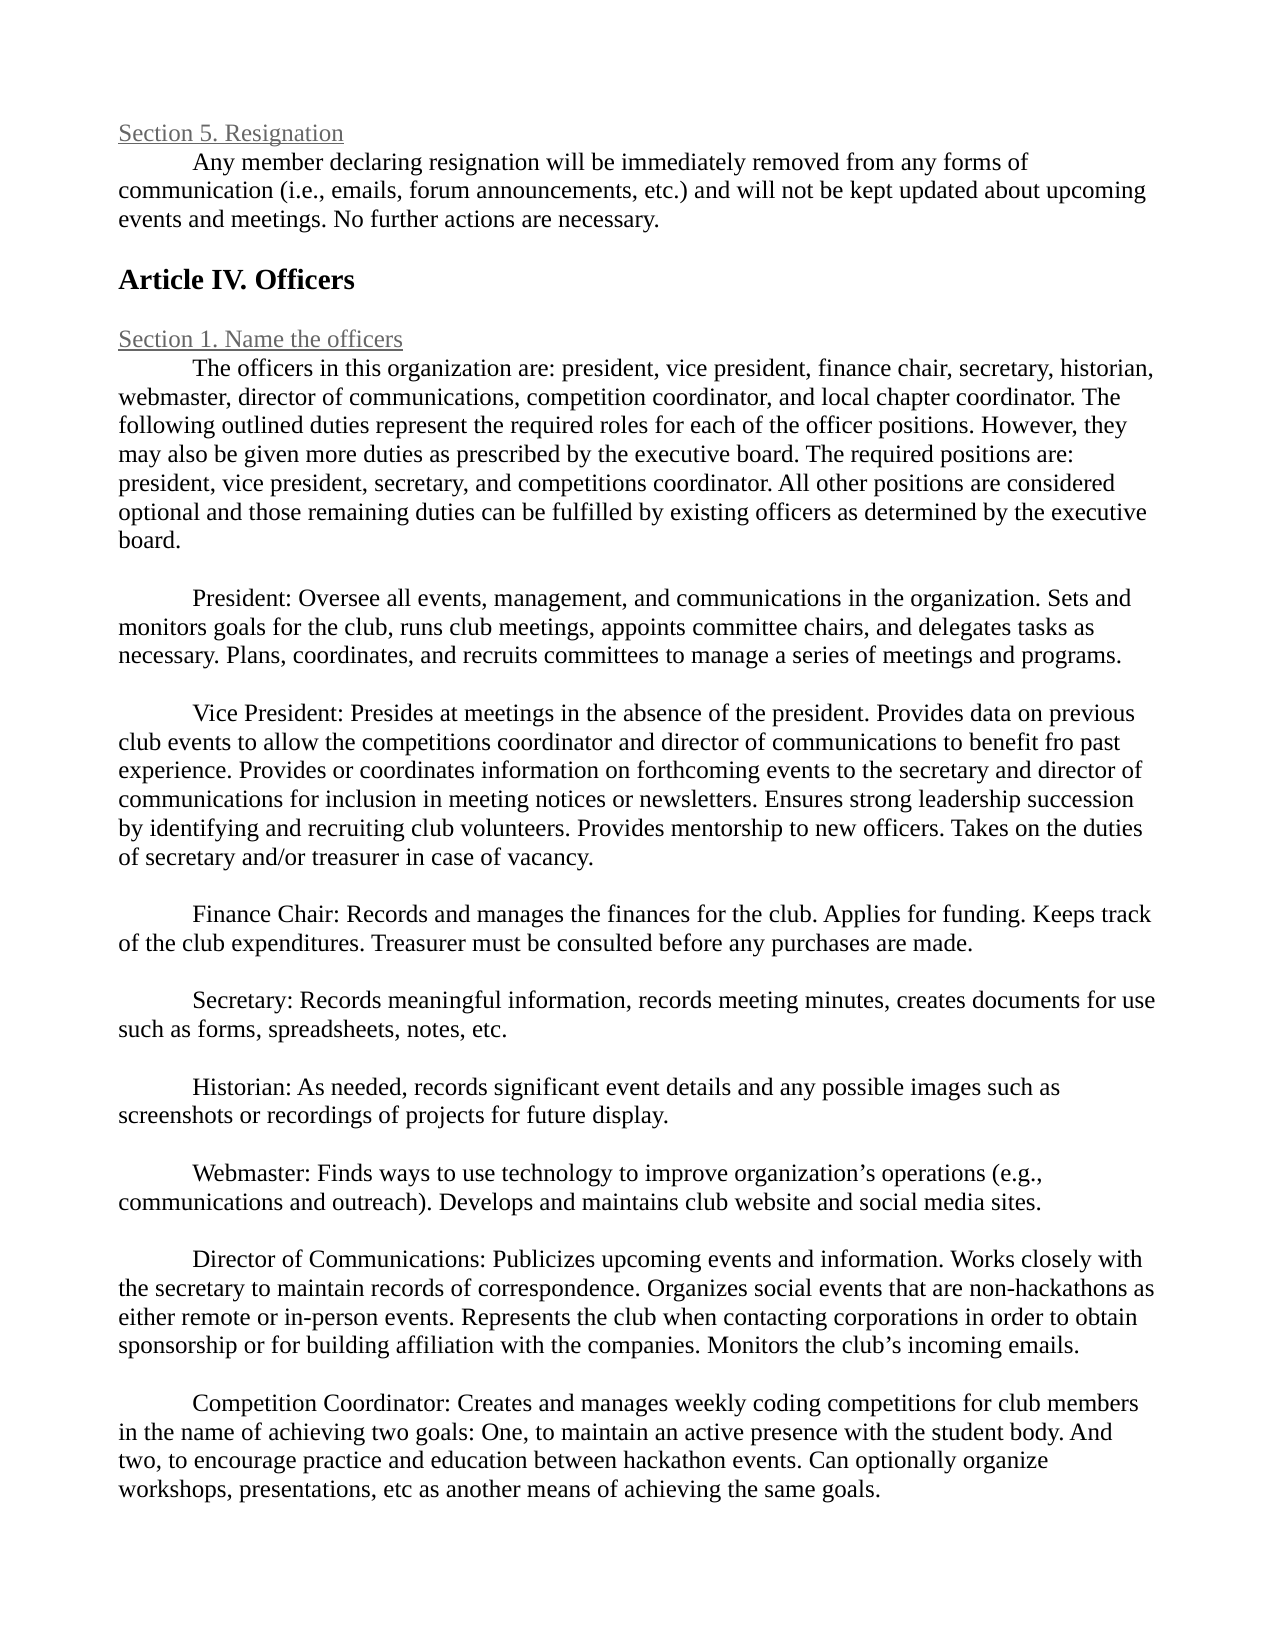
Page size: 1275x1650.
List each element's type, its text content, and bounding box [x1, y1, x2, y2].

text Webmaster: Finds ways to use technology to improve organization’s operations (e.g., communications and outreach). Develops and maintains club website and social media sites. [118, 1158, 1157, 1215]
text Historian: As needed, records significant event details and any possible images such as screenshots or recordings of projects for future display. [118, 1072, 1157, 1129]
text The officers in this organization are: president, vice president, finance chair, secretary, historian, webmaster, director of communications, competition coordinator, and local chapter coordinator. The following outlined duties represent the required roles for each of the officer positions. However, they may also be given more duties as prescribed by the executive board. The required positions are: president, vice president, secretary, and competitions coordinator. All other positions are considered optional and those remaining duties can be fulfilled by existing officers as determined by the executive board. [118, 353, 1157, 554]
text Competition Coordinator: Creates and manages weekly coding competitions for club members in the name of achieving two goals: One, to maintain an active presence with the student body. And two, to encourage practice and education between hackathon events. Can optionally organize workshops, presentations, etc as another means of achieving the same goals. [118, 1388, 1157, 1503]
text Section 5. Resignation [118, 118, 1157, 147]
text Vice President: Presides at meetings in the absence of the president. Provides data on previous club events to allow the competitions coordinator and director of communications to benefit fro past experience. Provides or coordinates information on forthcoming events to the secretary and director of communications for inclusion in meeting notices or newsletters. Ensures strong leadership succession by identifying and recruiting club volunteers. Provides mentorship to new officers. Takes on the duties of secretary and/or treasurer in case of vacancy. [118, 698, 1157, 870]
text Secretary: Records meaningful information, records meeting minutes, creates documents for use such as forms, spreadsheets, notes, etc. [118, 985, 1157, 1043]
text Section 1. Name the officers [118, 324, 1157, 353]
text Any member declaring resignation will be immediately removed from any forms of communication (i.e., emails, forum announcements, etc.) and will not be kept updated about upcoming events and meetings. No further actions are necessary. [118, 147, 1157, 233]
text Article IV. Officers [118, 262, 1157, 295]
text President: Oversee all events, management, and communications in the organization. Sets and monitors goals for the club, runs club meetings, appoints committee chairs, and delegates tasks as necessary. Plans, coordinates, and recruits committees to manage a series of meetings and programs. [118, 583, 1157, 669]
text Finance Chair: Records and manages the finances for the club. Applies for funding. Keeps track of the club expenditures. Treasurer must be consulted before any purchases are made. [118, 899, 1157, 957]
text Director of Communications: Publicizes upcoming events and information. Works closely with the secretary to maintain records of correspondence. Organizes social events that are non-hackathons as either remote or in-person events. Represents the club when contacting corporations in order to obtain sponsorship or for building affiliation with the companies. Monitors the club’s incoming emails. [118, 1244, 1157, 1359]
